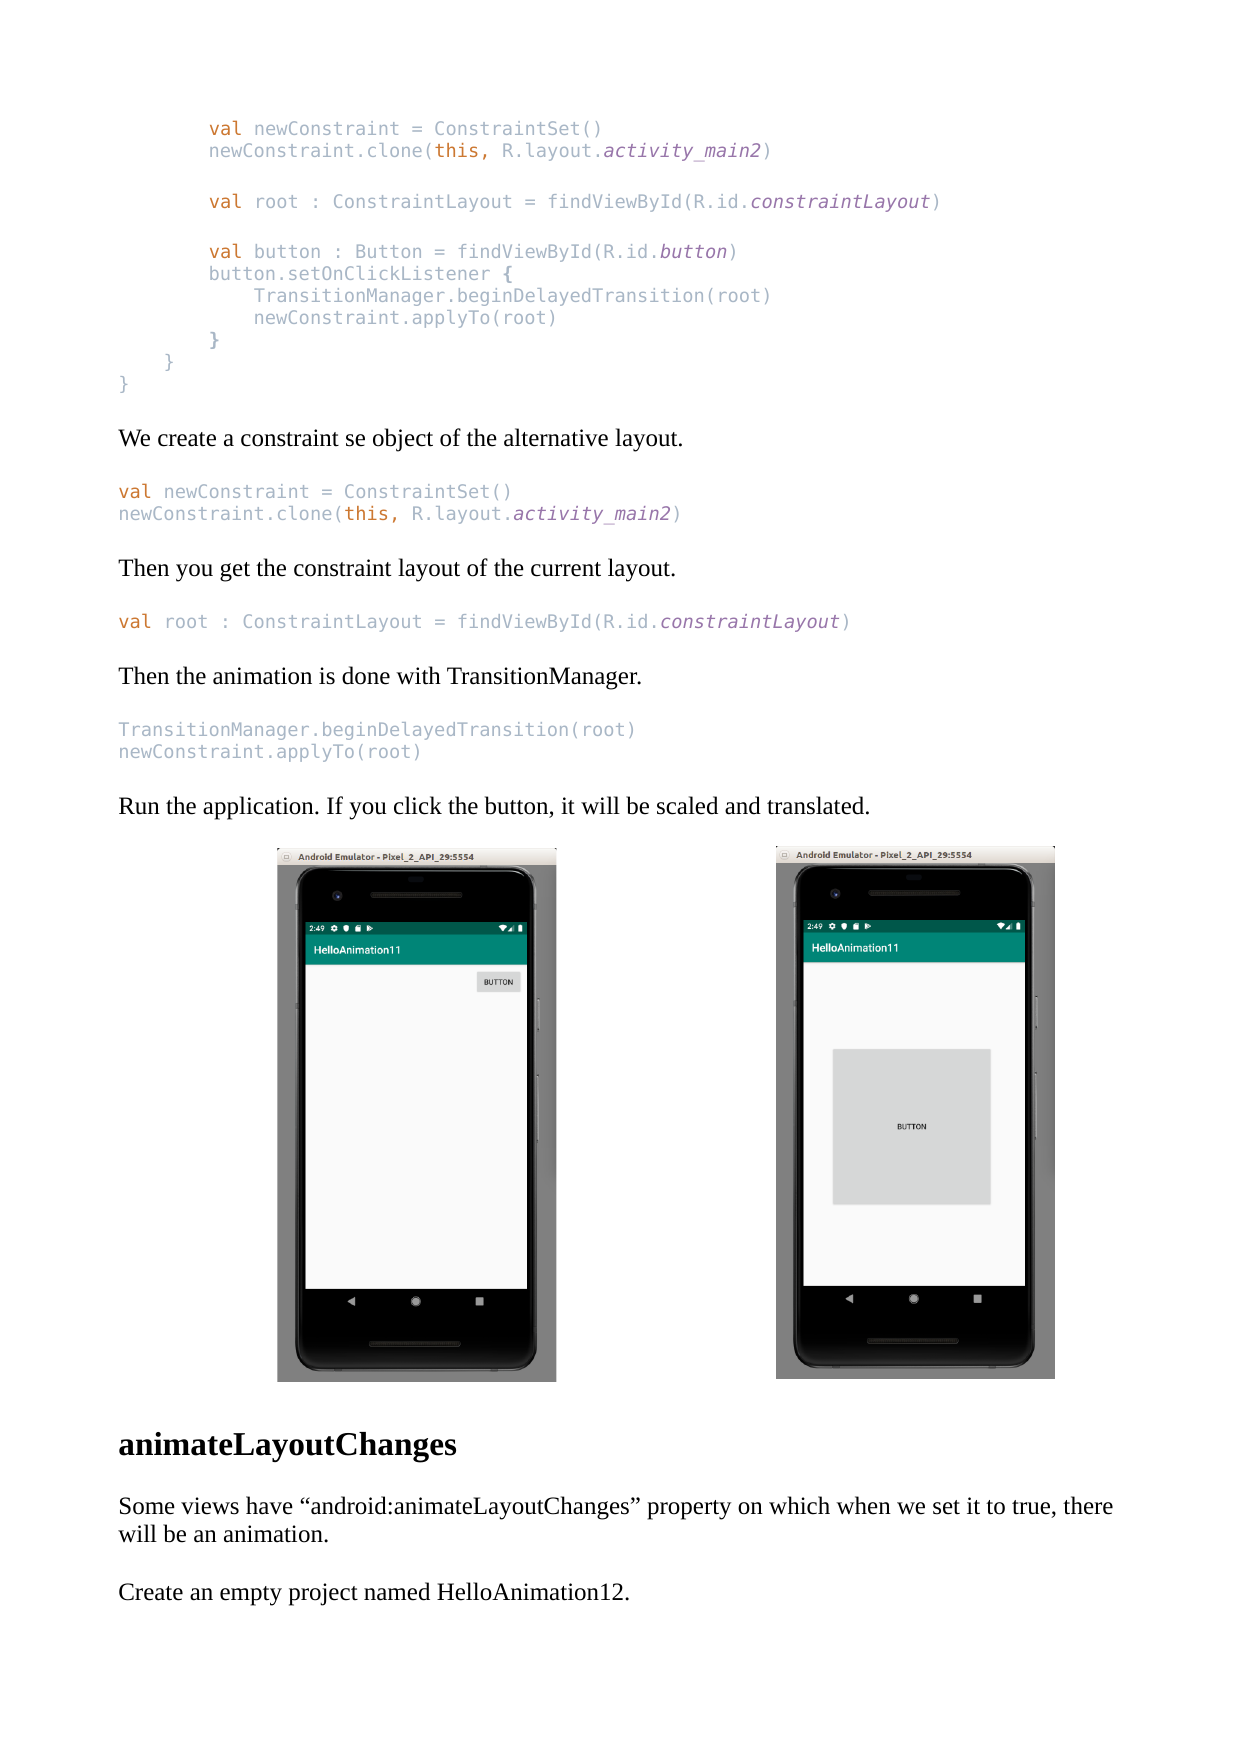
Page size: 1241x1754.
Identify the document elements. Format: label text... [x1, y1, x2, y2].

text Then you get the constraint layout of the current layout. [118, 553, 1122, 582]
text Some views have “android:animateLayoutChanges” property on which when we set it to true, there will be an animation. [118, 1491, 1122, 1548]
picture [277, 848, 557, 1382]
text We create a constraint se object of the alternative layout. [118, 423, 1122, 452]
picture [776, 846, 1055, 1379]
text TransitionManager.beginDelayedTransition(root) newConstraint.applyTo(root) [118, 719, 1122, 762]
text animateLayoutChanges [118, 1424, 1122, 1462]
text val root : ConstraintLayout = findViewById(R.id.constraintLayout) [118, 611, 1122, 632]
text val newConstraint = ConstraintSet() newConstraint.clone(this, R.layout.activity_main2) [118, 481, 1122, 524]
text Create an empty project named HelloAnimation12. [118, 1577, 1122, 1606]
text Then the animation is done with TransitionManager. [118, 661, 1122, 690]
text Run the application. If you click the button, it will be scaled and translated. [118, 791, 1122, 820]
text val newConstraint = ConstraintSet() newConstraint.clone(this, R.layout.activity_main2) val root : ConstraintLayout = findViewById(R.id.constraintLayout) val button : Button = findViewById(R.id.button) button.setOnClickListener { TransitionManager.beginDelayedTransition(root) newConstraint.applyTo(root) } } } [118, 118, 1122, 394]
